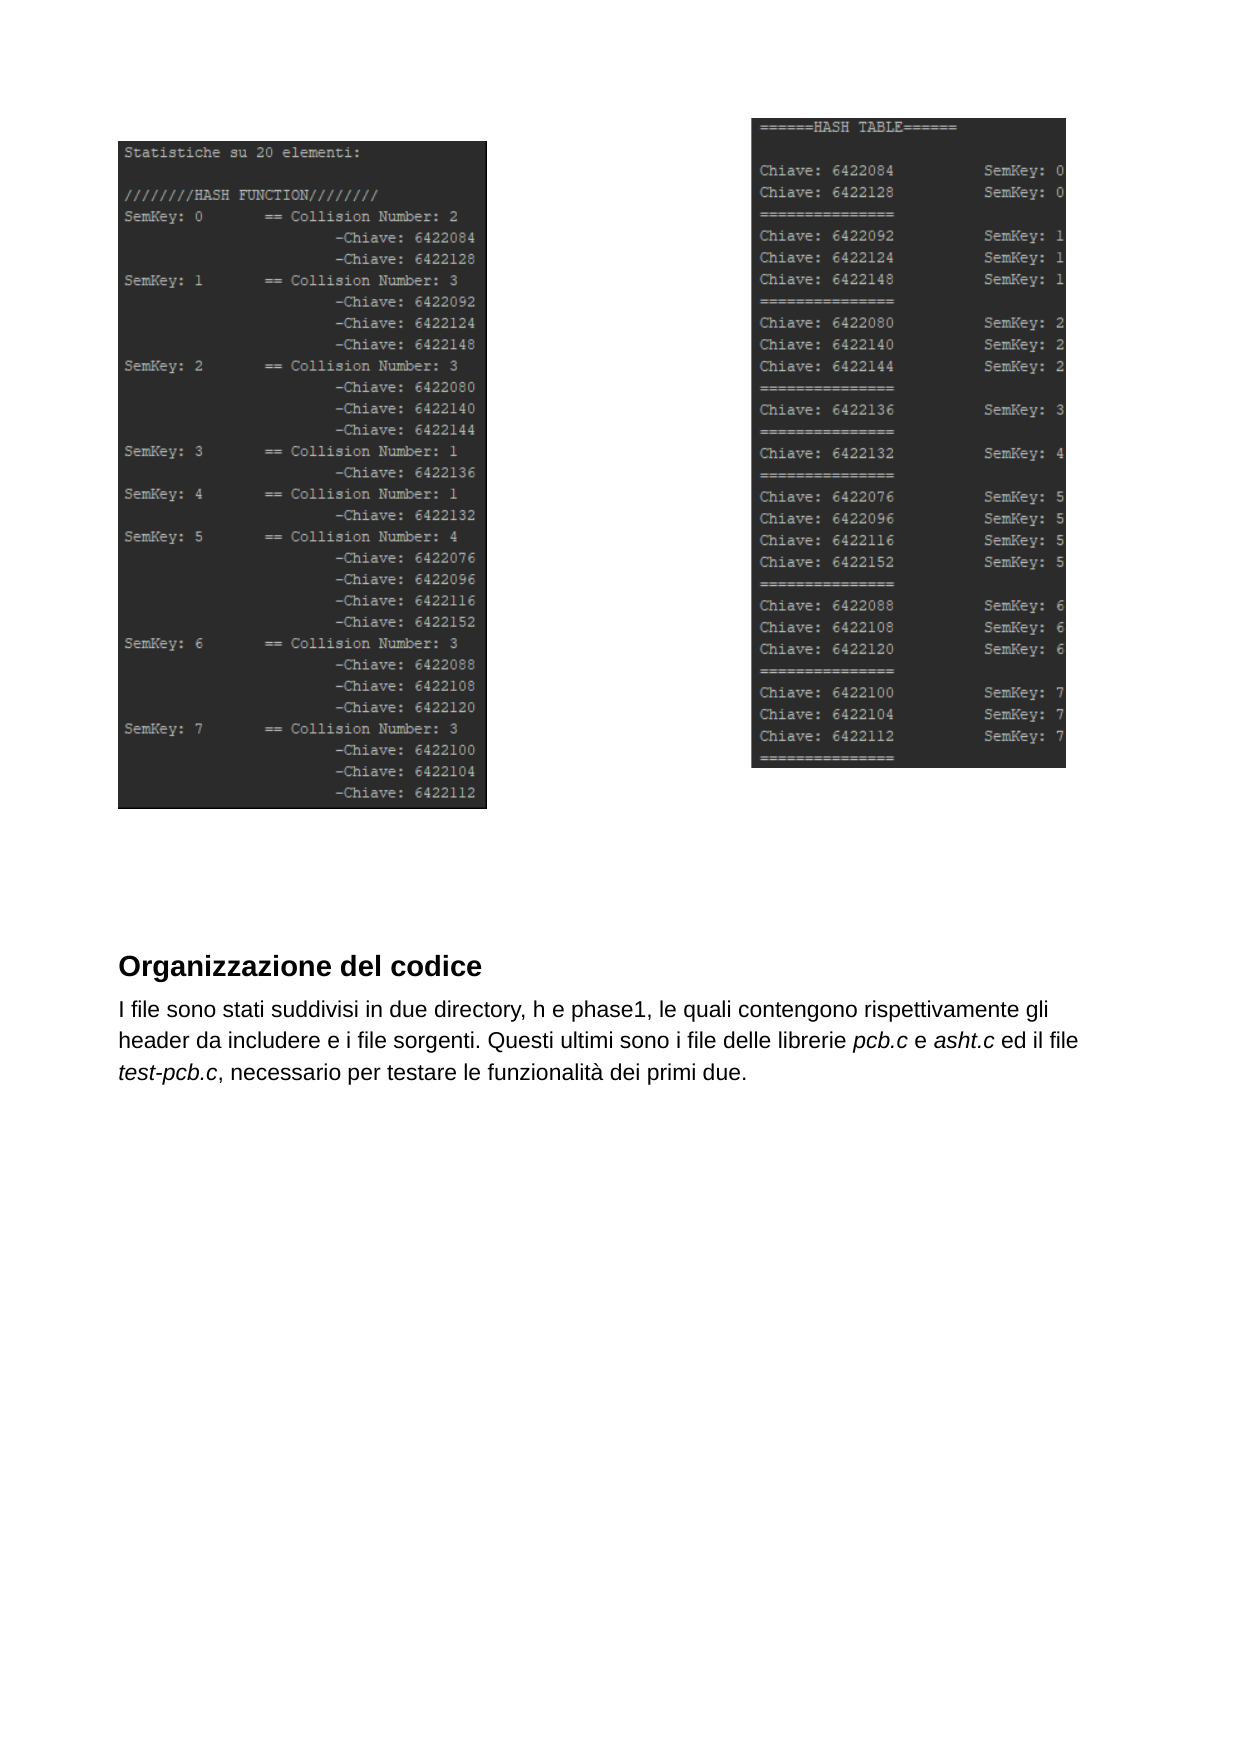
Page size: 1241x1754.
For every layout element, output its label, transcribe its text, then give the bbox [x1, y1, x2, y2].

text I file sono stati suddivisi in due directory, h e phase1, le quali contengono rispettivamente gli header da includere e i file sorgenti. Questi ultimi sono i file delle librerie pcb.c e asht.c ed il file test-pcb.c, necessario per testare le funzionalità dei primi due. [118, 996, 1122, 1085]
picture [118, 141, 487, 809]
picture [751, 118, 1066, 768]
subtitle Organizzazione del codice [118, 949, 1122, 983]
